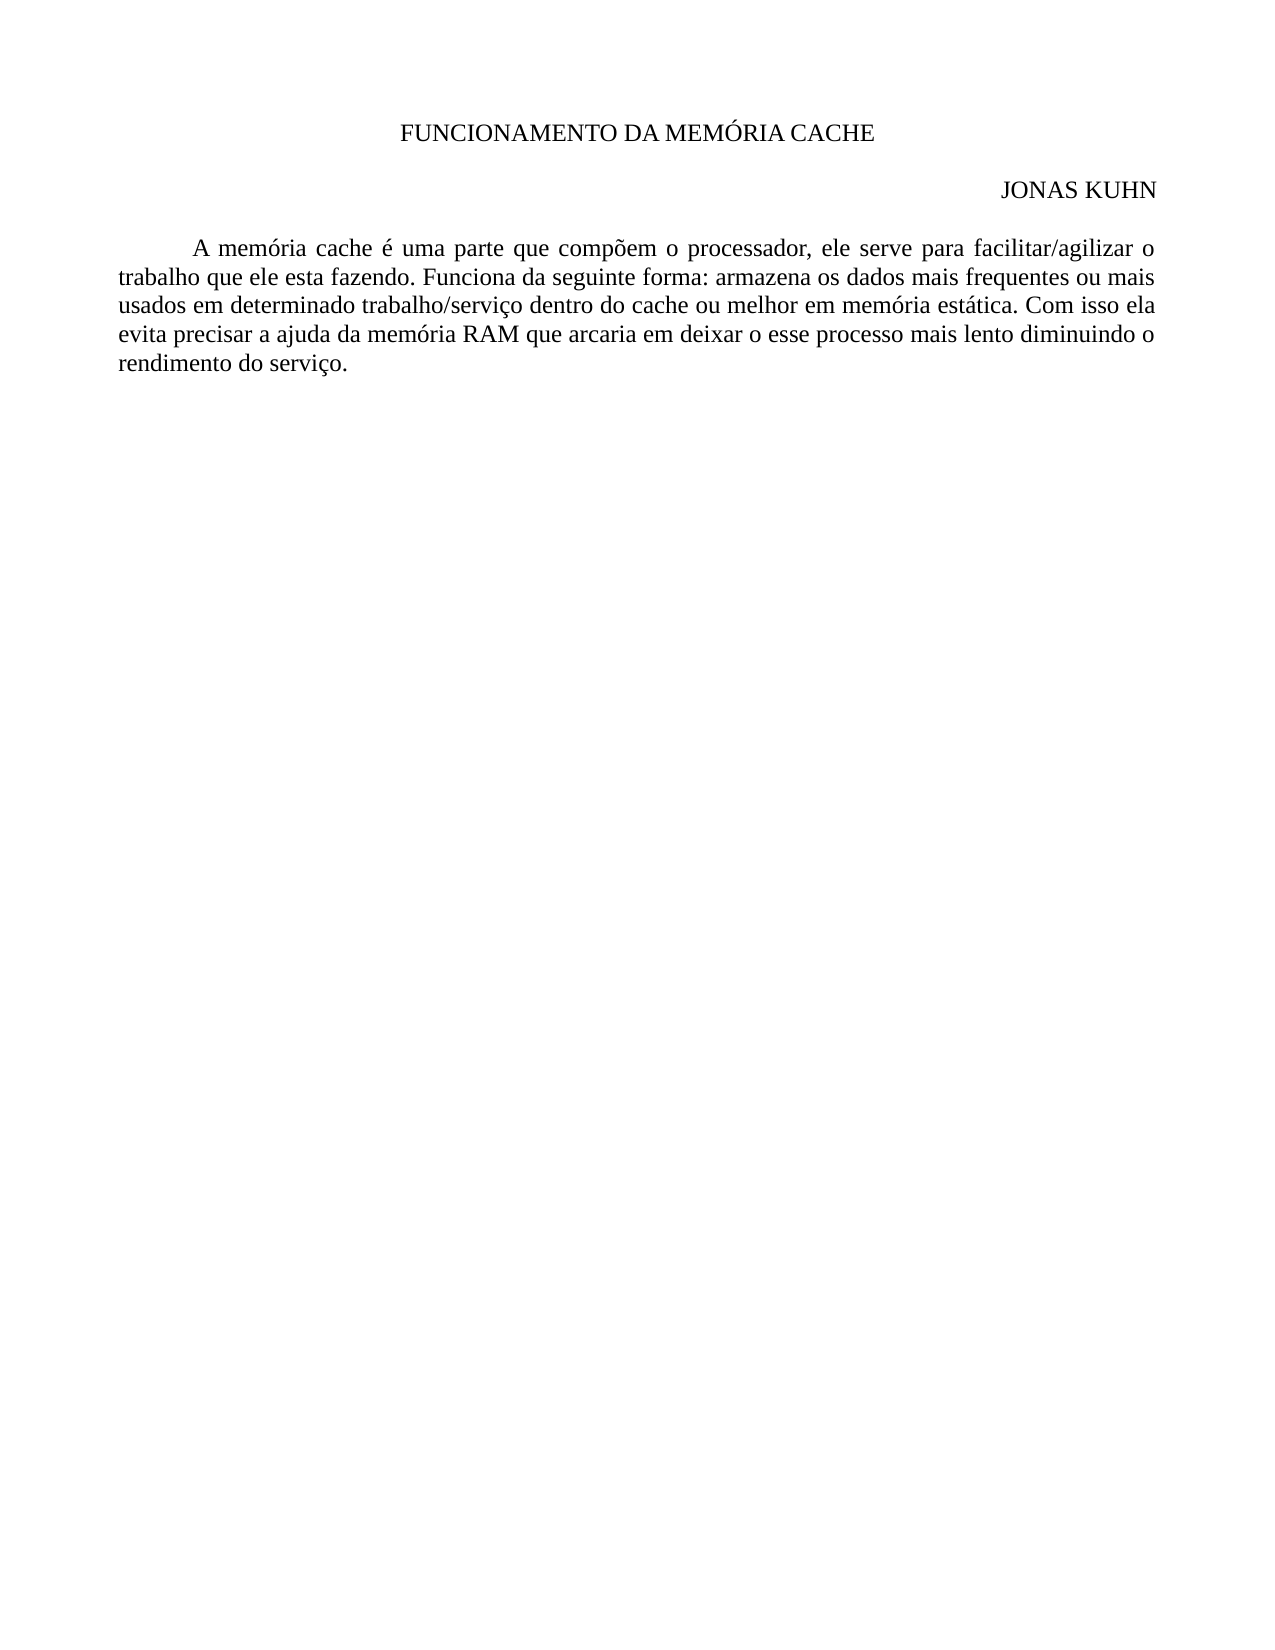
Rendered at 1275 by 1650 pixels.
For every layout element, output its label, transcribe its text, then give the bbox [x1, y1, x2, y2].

text FUNCIONAMENTO DA MEMÓRIA CACHE [118, 118, 1157, 147]
text A memória cache é uma parte que compõem o processador, ele serve para facilitar/agilizar o trabalho que ele esta fazendo. Funciona da seguinte forma: armazena os dados mais frequentes ou mais usados em determinado trabalho/serviço dentro do cache ou melhor em memória estática. Com isso ela evita precisar a ajuda da memória RAM que arcaria em deixar o esse processo mais lento diminuindo o rendimento do serviço. [118, 233, 1157, 377]
text JONAS KUHN [118, 176, 1157, 204]
